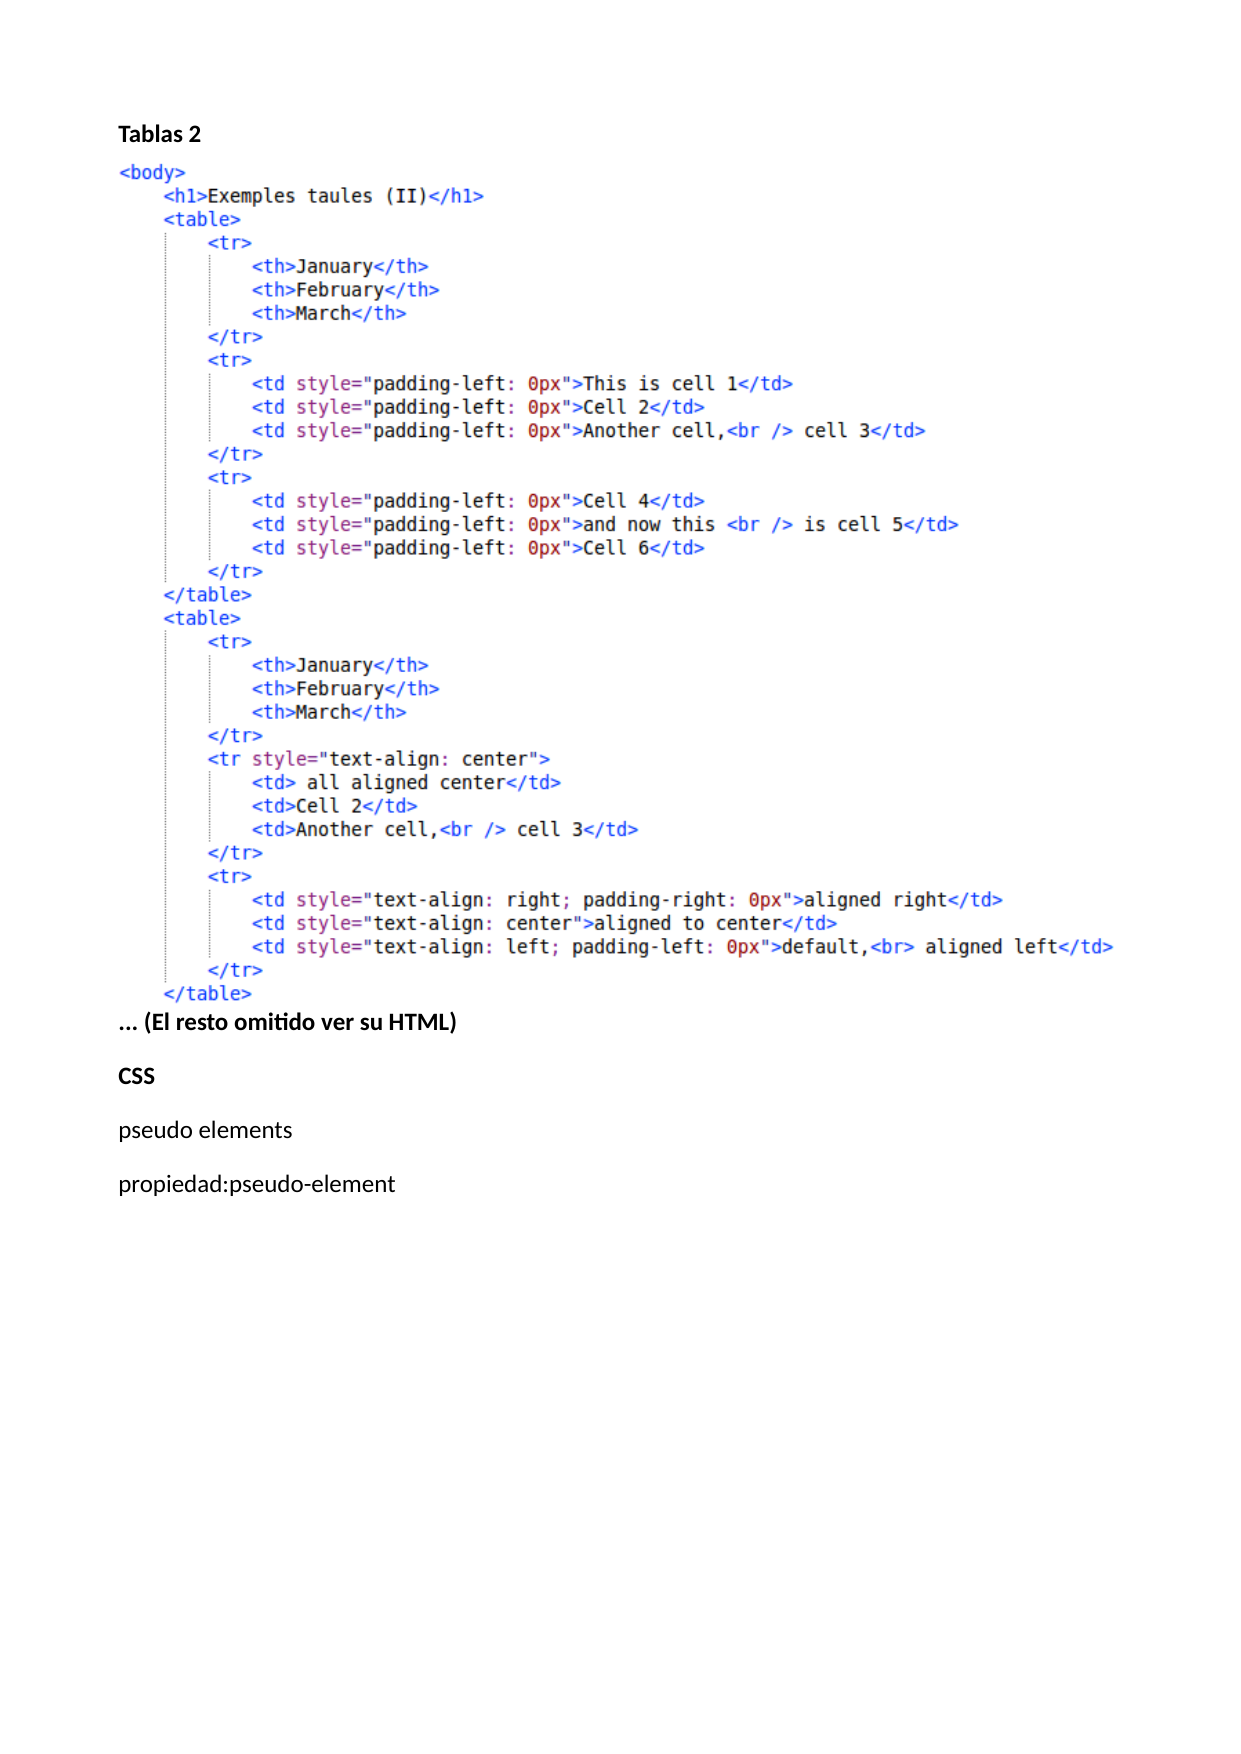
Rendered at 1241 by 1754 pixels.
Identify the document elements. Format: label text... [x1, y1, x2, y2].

text pseudo elements [118, 1114, 1122, 1144]
picture [118, 160, 1123, 1006]
text Tablas 2 [118, 118, 1122, 149]
text CSS [118, 1060, 1122, 1090]
text propiedad:pseudo-element [118, 1168, 1122, 1198]
text ... (El resto omitido ver su HTML) [118, 1006, 1122, 1036]
